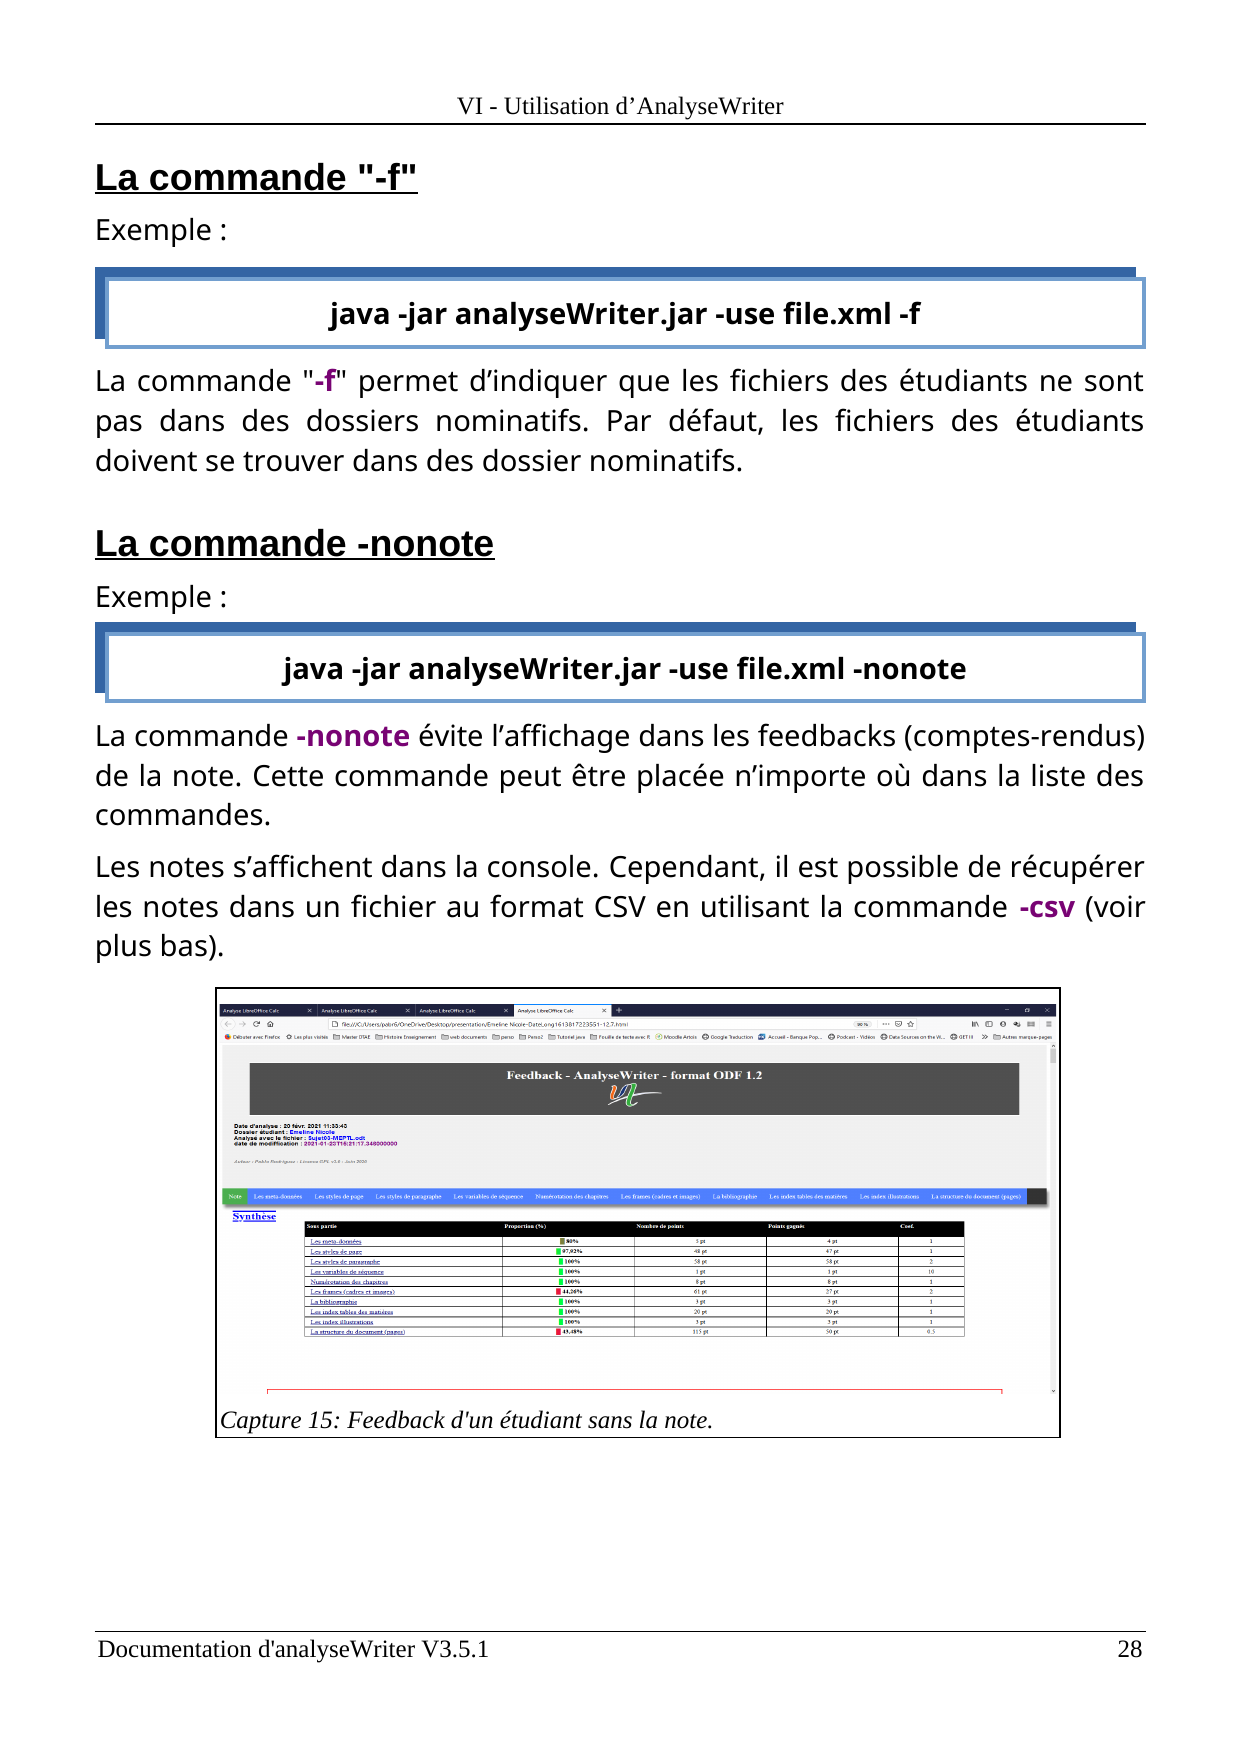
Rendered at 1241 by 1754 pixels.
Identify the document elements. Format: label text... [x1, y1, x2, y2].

text java -jar analyseWriter.jar -use file.xml -f [109, 281, 1142, 345]
subtitle La commande -nonote [94, 521, 1146, 564]
text Les notes s’affichent dans la console. Cependant, il est possible de récupérer les notes dans un fichier au format CSV en utilisant la commande -csv (voir plus bas). [94, 846, 1146, 965]
text [217, 989, 1059, 1437]
text Exemple : [94, 576, 1146, 616]
text La commande "-f" permet d’indiquer que les fichiers des étudiants ne sont pas dans des dossiers nominatifs. Par défaut, les fichiers des étudiants doivent se trouver dans des dossier nominatifs. [94, 361, 1146, 480]
text Exemple : [94, 209, 1146, 249]
subtitle La commande "-f" [94, 155, 1146, 198]
text Capture 15: Feedback d'un étudiant sans la note. [219, 1394, 1056, 1434]
text java -jar analyseWriter.jar -use file.xml -nonote [109, 636, 1142, 699]
picture [219, 1004, 1057, 1394]
text La commande -nonote évite l’affichage dans les feedbacks (comptes-rendus) de la note. Cette commande peut être placée n’importe où dans la liste des commandes. [94, 715, 1146, 834]
